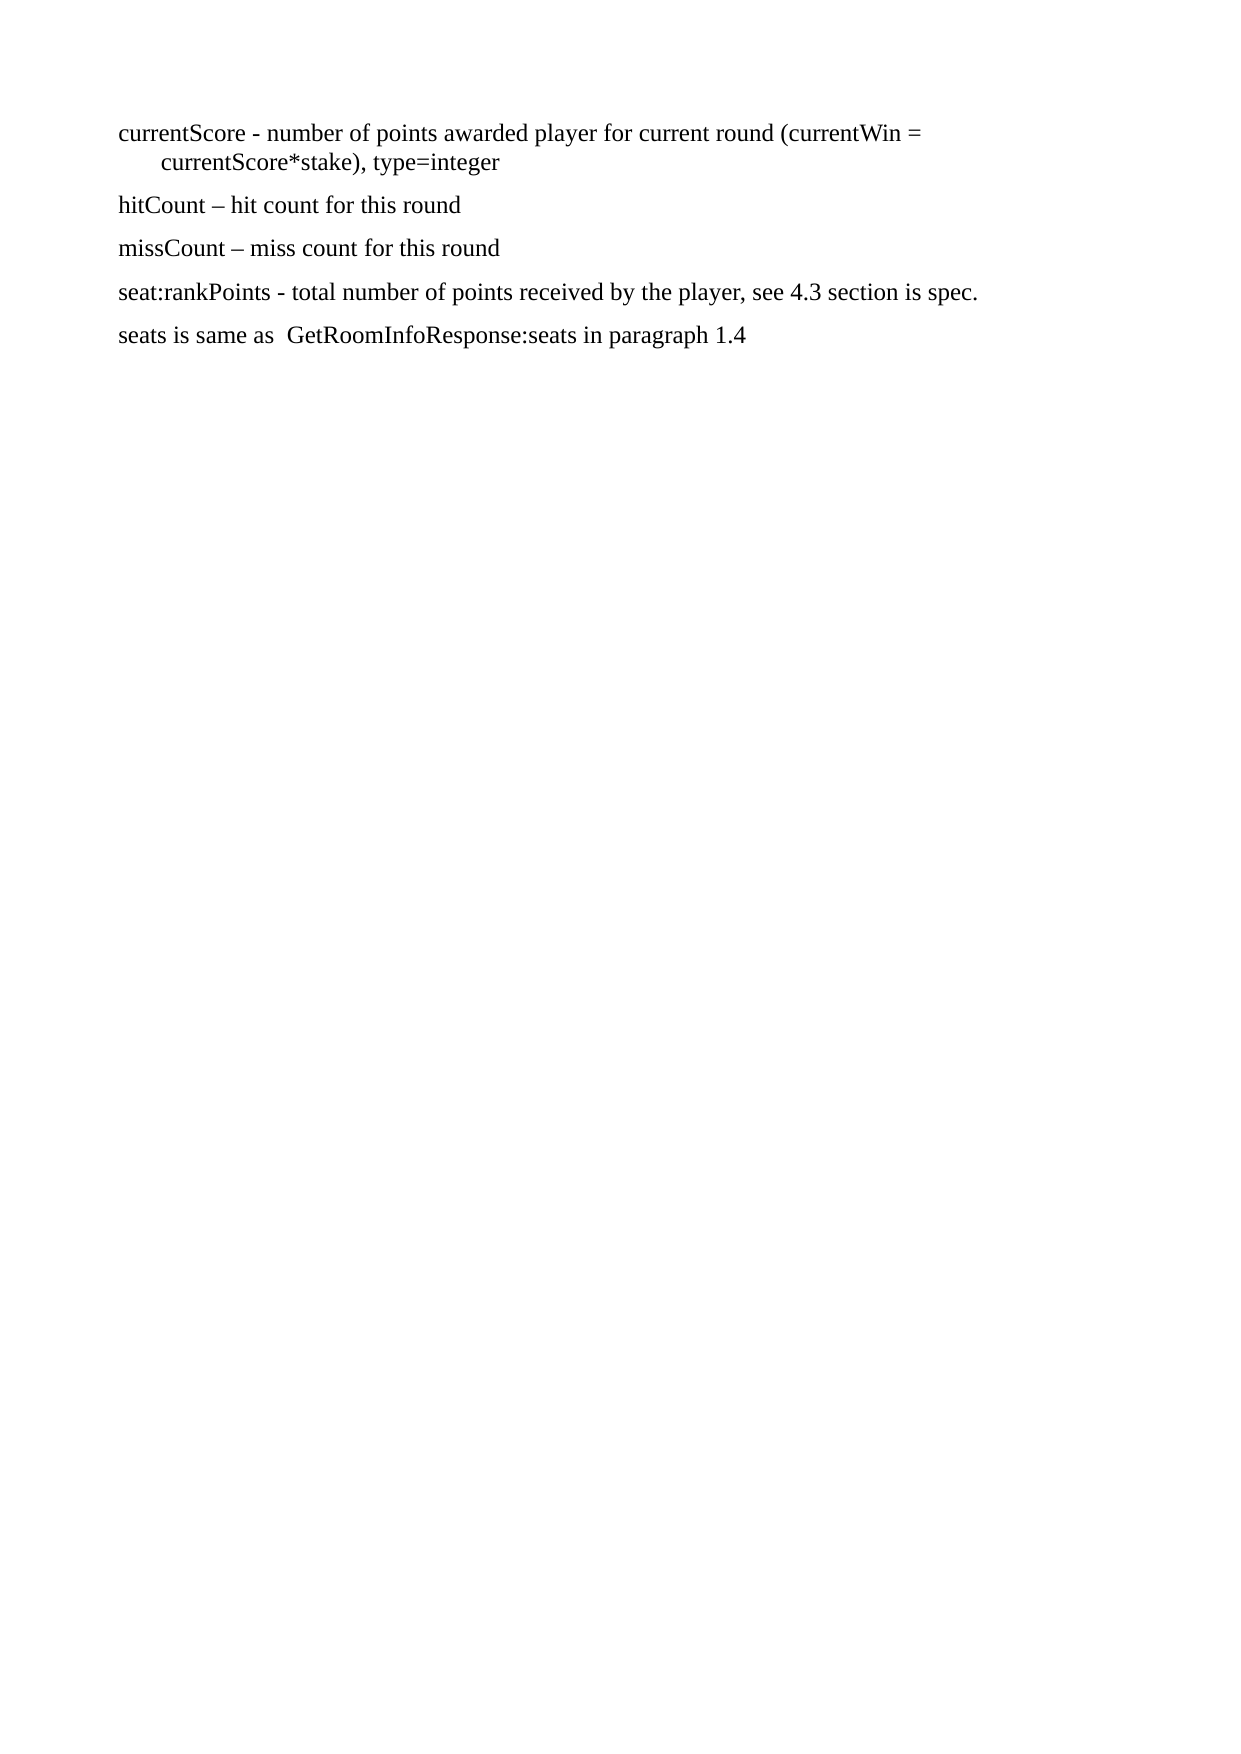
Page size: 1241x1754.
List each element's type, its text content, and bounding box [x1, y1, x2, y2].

text seat:rankPoints - total number of points received by the player, see 4.3 section is spec. [118, 277, 1122, 306]
text currentScore - number of points awarded player for current round (currentWin = currentScore*stake), type=integer [118, 118, 1122, 176]
text hitCount – hit count for this round [118, 190, 1122, 219]
text missCount – miss count for this round [118, 233, 1122, 262]
text seats is same as GetRoomInfoResponse:seats in paragraph 1.4 [118, 320, 1122, 349]
